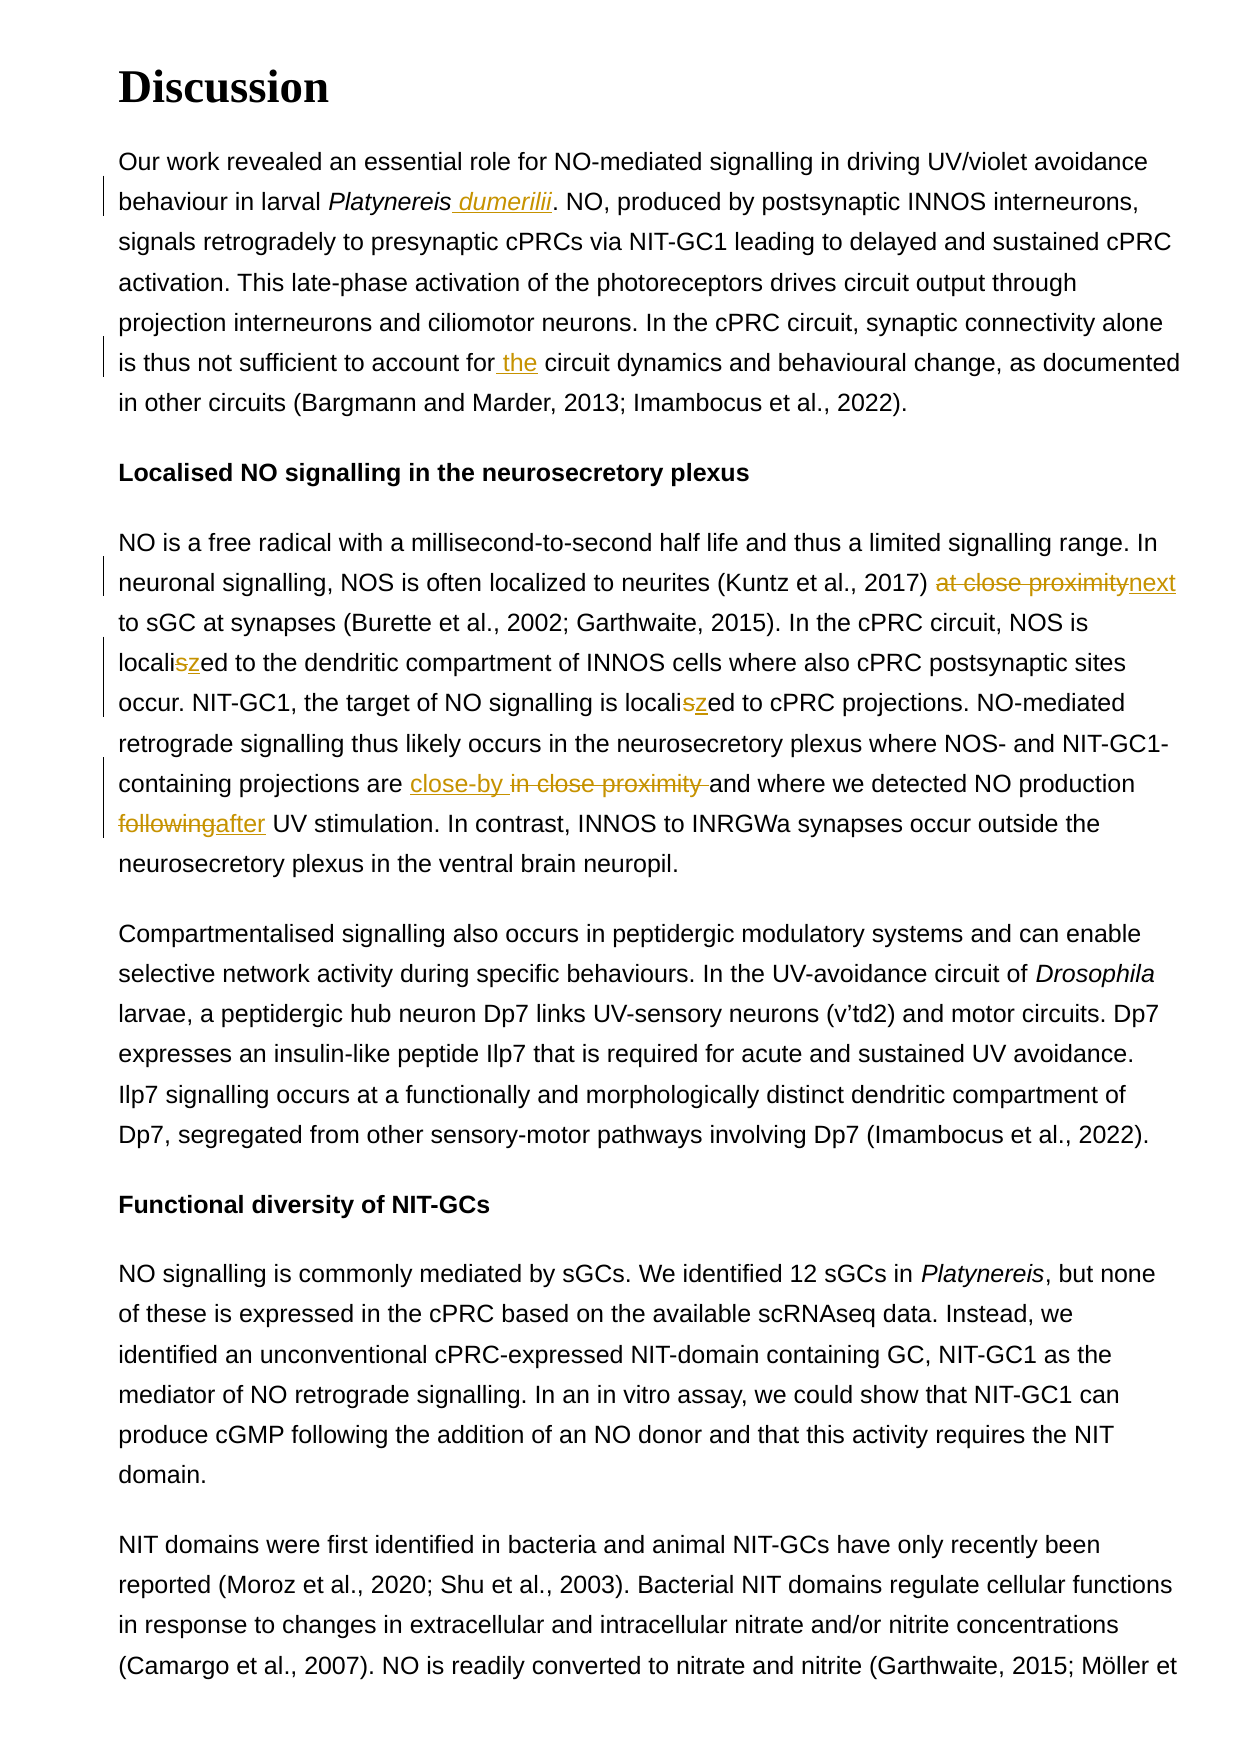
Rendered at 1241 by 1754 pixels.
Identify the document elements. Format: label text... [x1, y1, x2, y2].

text NIT domains were first identified in bacteria and animal NIT-GCs have only recently been reported (Moroz et al., 2020; Shu et al., 2003). Bacterial NIT domains regulate cellular functions in response to changes in extracellular and intracellular nitrate and/or nitrite concentrations (Camargo et al., 2007). NO is readily converted to nitrate and nitrite (Garthwaite, 2015; Möller et [118, 1530, 1181, 1679]
text Localised NO signalling in the neurosecretory plexus [118, 458, 1181, 487]
text NO is a free radical with a millisecond-to-second half life and thus a limited signalling range. In neuronal signalling, NOS is often localized to neurites (Kuntz et al., 2017) next to sGC at synapses (Burette et al., 2002; Garthwaite, 2015). In the cPRC circuit, NOS is localized to the dendritic compartment of INNOS cells where also cPRC postsynaptic sites occur. NIT-GC1, the target of NO signalling is localized to cPRC projections. NO-mediated retrograde signalling thus likely occurs in the neurosecretory plexus where NOS- and NIT-GC1-containing projections are close-by and where we detected NO production after UV stimulation. In contrast, INNOS to INRGWa synapses occur outside the neurosecretory plexus in the ventral brain neuropil. [118, 527, 1181, 878]
subtitle Discussion [118, 59, 1181, 113]
text NO signalling is commonly mediated by sGCs. We identified 12 sGCs in Platynereis, but none of these is expressed in the cPRC based on the available scRNAseq data. Instead, we identified an unconventional cPRC-expressed NIT-domain containing GC, NIT-GC1 as the mediator of NO retrograde signalling. In an in vitro assay, we could show that NIT-GC1 can produce cGMP following the addition of an NO donor and that this activity requires the NIT domain. [118, 1259, 1181, 1489]
text Our work revealed an essential role for NO-mediated signalling in driving UV/violet avoidance behaviour in larval Platynereis dumerilii. NO, produced by postsynaptic INNOS interneurons, signals retrogradely to presynaptic cPRCs via NIT-GC1 leading to delayed and sustained cPRC activation. This late-phase activation of the photoreceptors drives circuit output through projection interneurons and ciliomotor neurons. In the cPRC circuit, synaptic connectivity alone is thus not sufficient to account for the circuit dynamics and behavioural change, as documented in other circuits (Bargmann and Marder, 2013; Imambocus et al., 2022). [118, 147, 1181, 417]
text Compartmentalised signalling also occurs in peptidergic modulatory systems and can enable selective network activity during specific behaviours. In the UV-avoidance circuit of Drosophila larvae, a peptidergic hub neuron Dp7 links UV-sensory neurons (v’td2) and motor circuits. Dp7 expresses an insulin-like peptide Ilp7 that is required for acute and sustained UV avoidance. Ilp7 signalling occurs at a functionally and morphologically distinct dendritic compartment of Dp7, segregated from other sensory-motor pathways involving Dp7 (Imambocus et al., 2022). [118, 919, 1181, 1149]
text Functional diversity of NIT-GCs [118, 1189, 1181, 1218]
